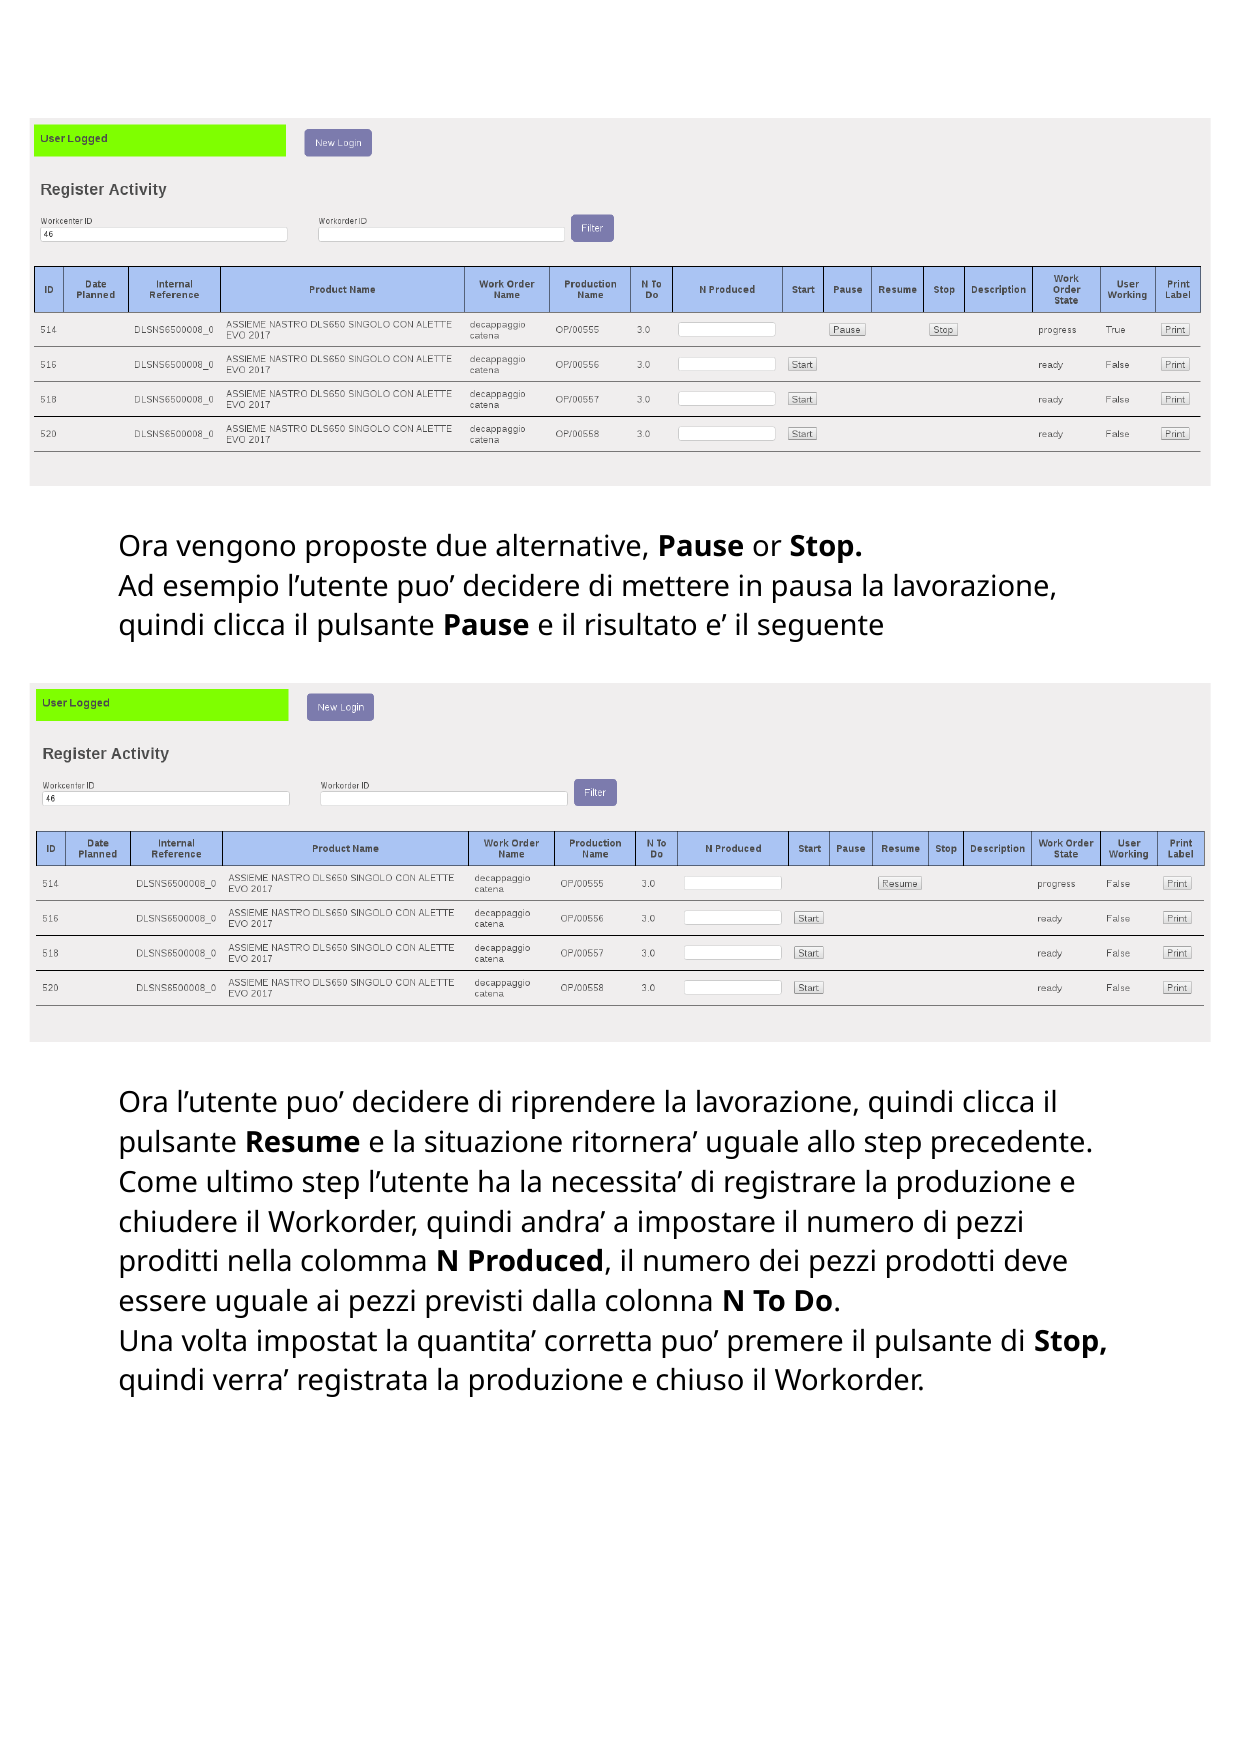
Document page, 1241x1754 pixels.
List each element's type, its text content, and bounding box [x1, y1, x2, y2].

text Come ultimo step l’utente ha la necessita’ di registrare la produzione e chiudere il Workorder, quindi andra’ a impostare il numero di pezzi proditti nella colomma N Produced, il numero dei pezzi prodotti deve essere uguale ai pezzi previsti dalla colonna N To Do. [118, 1161, 1122, 1320]
text Ora vengono proposte due alternative, Pause or Stop. [118, 525, 1122, 565]
text Una volta impostat la quantita’ corretta puo’ premere il pulsante di Stop, quindi verra’ registrata la produzione e chiuso il Workorder. [118, 1320, 1122, 1399]
text Ad esempio l’utente puo’ decidere di mettere in pausa la lavorazione, quindi clicca il pulsante Pause e il risultato e’ il seguente [118, 565, 1122, 644]
text Ora l’utente puo’ decidere di riprendere la lavorazione, quindi clicca il pulsante Resume e la situazione ritornera’ uguale allo step precedente. [118, 1082, 1122, 1161]
picture [29, 118, 1211, 486]
picture [29, 683, 1211, 1042]
